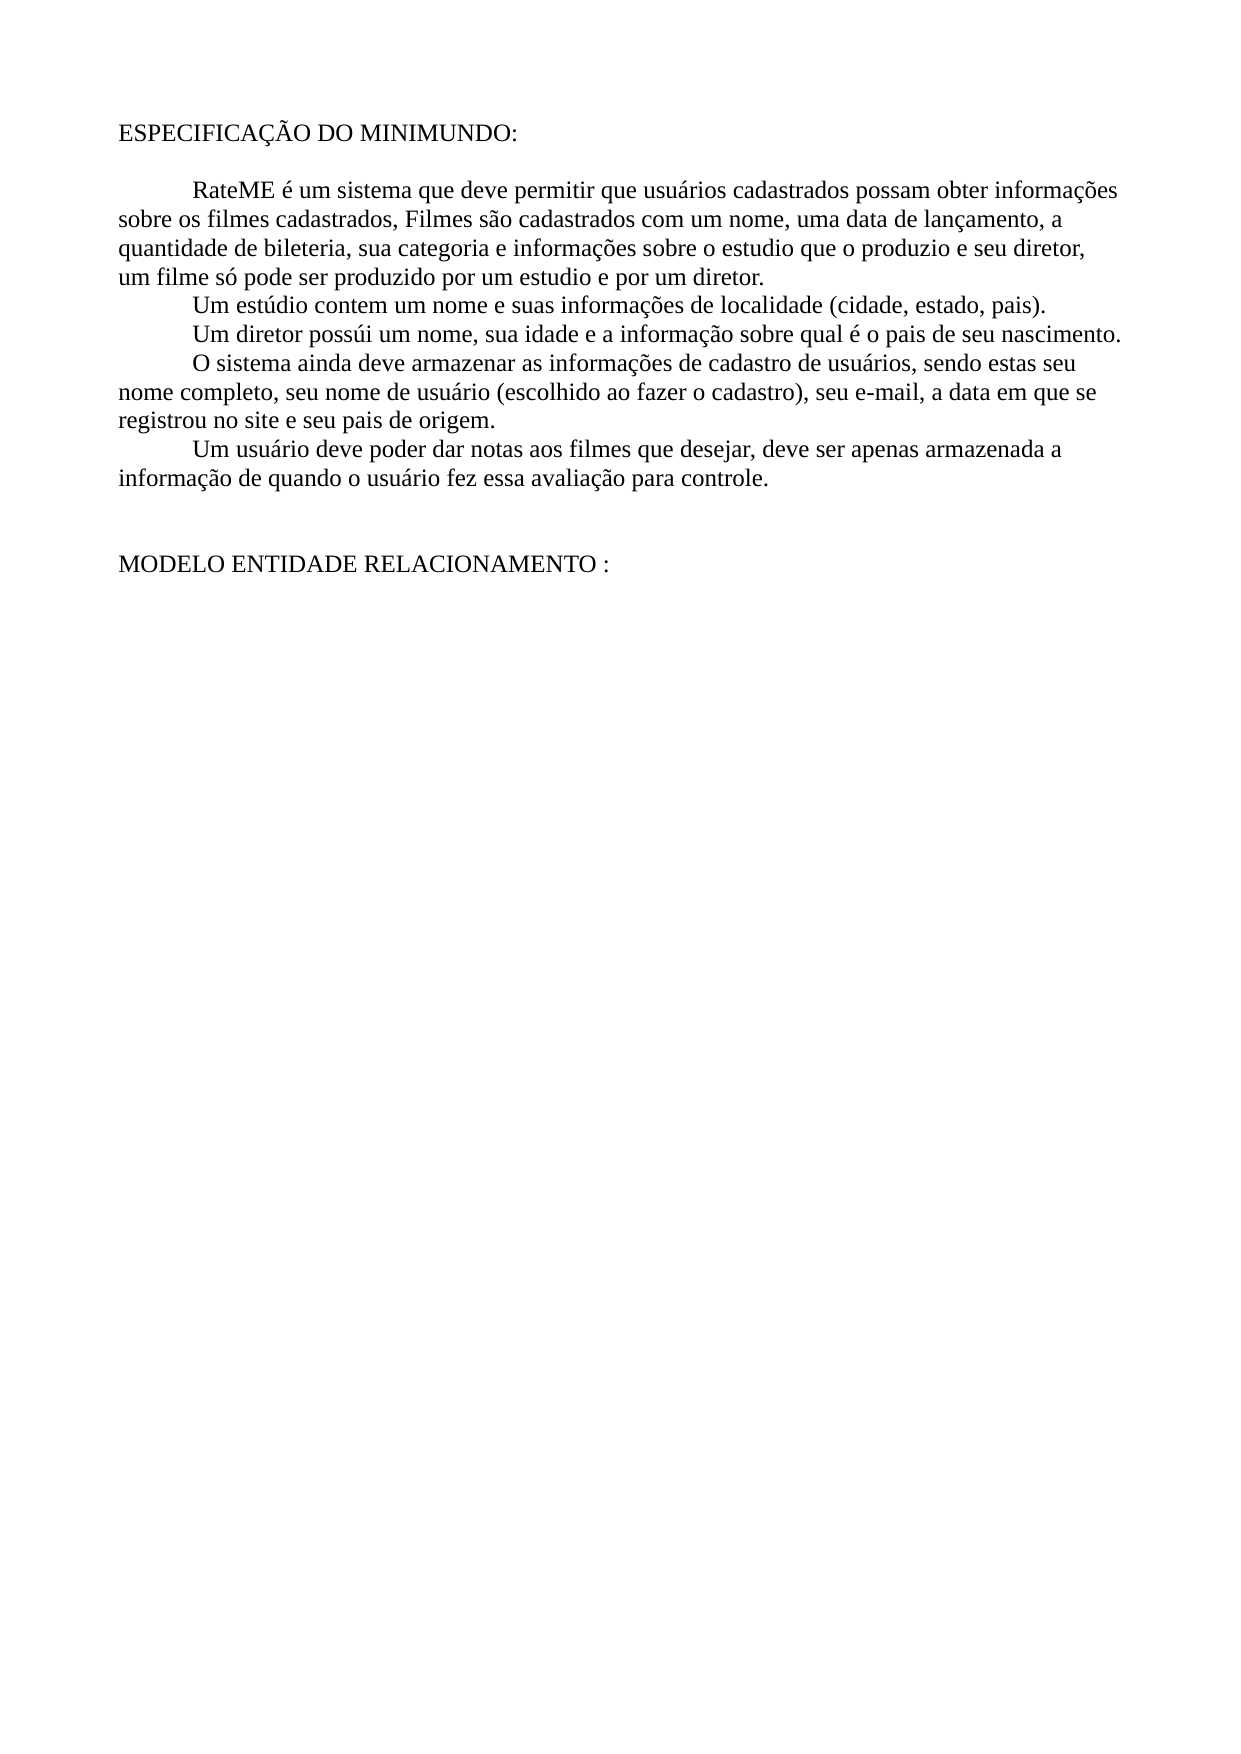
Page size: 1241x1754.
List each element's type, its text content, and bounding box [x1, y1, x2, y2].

text Um usuário deve poder dar notas aos filmes que desejar, deve ser apenas armazenada a informação de quando o usuário fez essa avaliação para controle. [118, 434, 1122, 492]
text ESPECIFICAÇÃO DO MINIMUNDO: [118, 118, 1122, 147]
text MODELO ENTIDADE RELACIONAMENTO : [118, 549, 1122, 607]
text Um diretor possúi um nome, sua idade e a informação sobre qual é o pais de seu nascimento. [118, 319, 1122, 348]
text RateME é um sistema que deve permitir que usuários cadastrados possam obter informações sobre os filmes cadastrados, Filmes são cadastrados com um nome, uma data de lançamento, a quantidade de bileteria, sua categoria e informações sobre o estudio que o produzio e seu diretor, um filme só pode ser produzido por um estudio e por um diretor. [118, 176, 1122, 291]
text O sistema ainda deve armazenar as informações de cadastro de usuários, sendo estas seu nome completo, seu nome de usuário (escolhido ao fazer o cadastro), seu e-mail, a data em que se registrou no site e seu pais de origem. [118, 348, 1122, 434]
text Um estúdio contem um nome e suas informações de localidade (cidade, estado, pais). [118, 291, 1122, 319]
